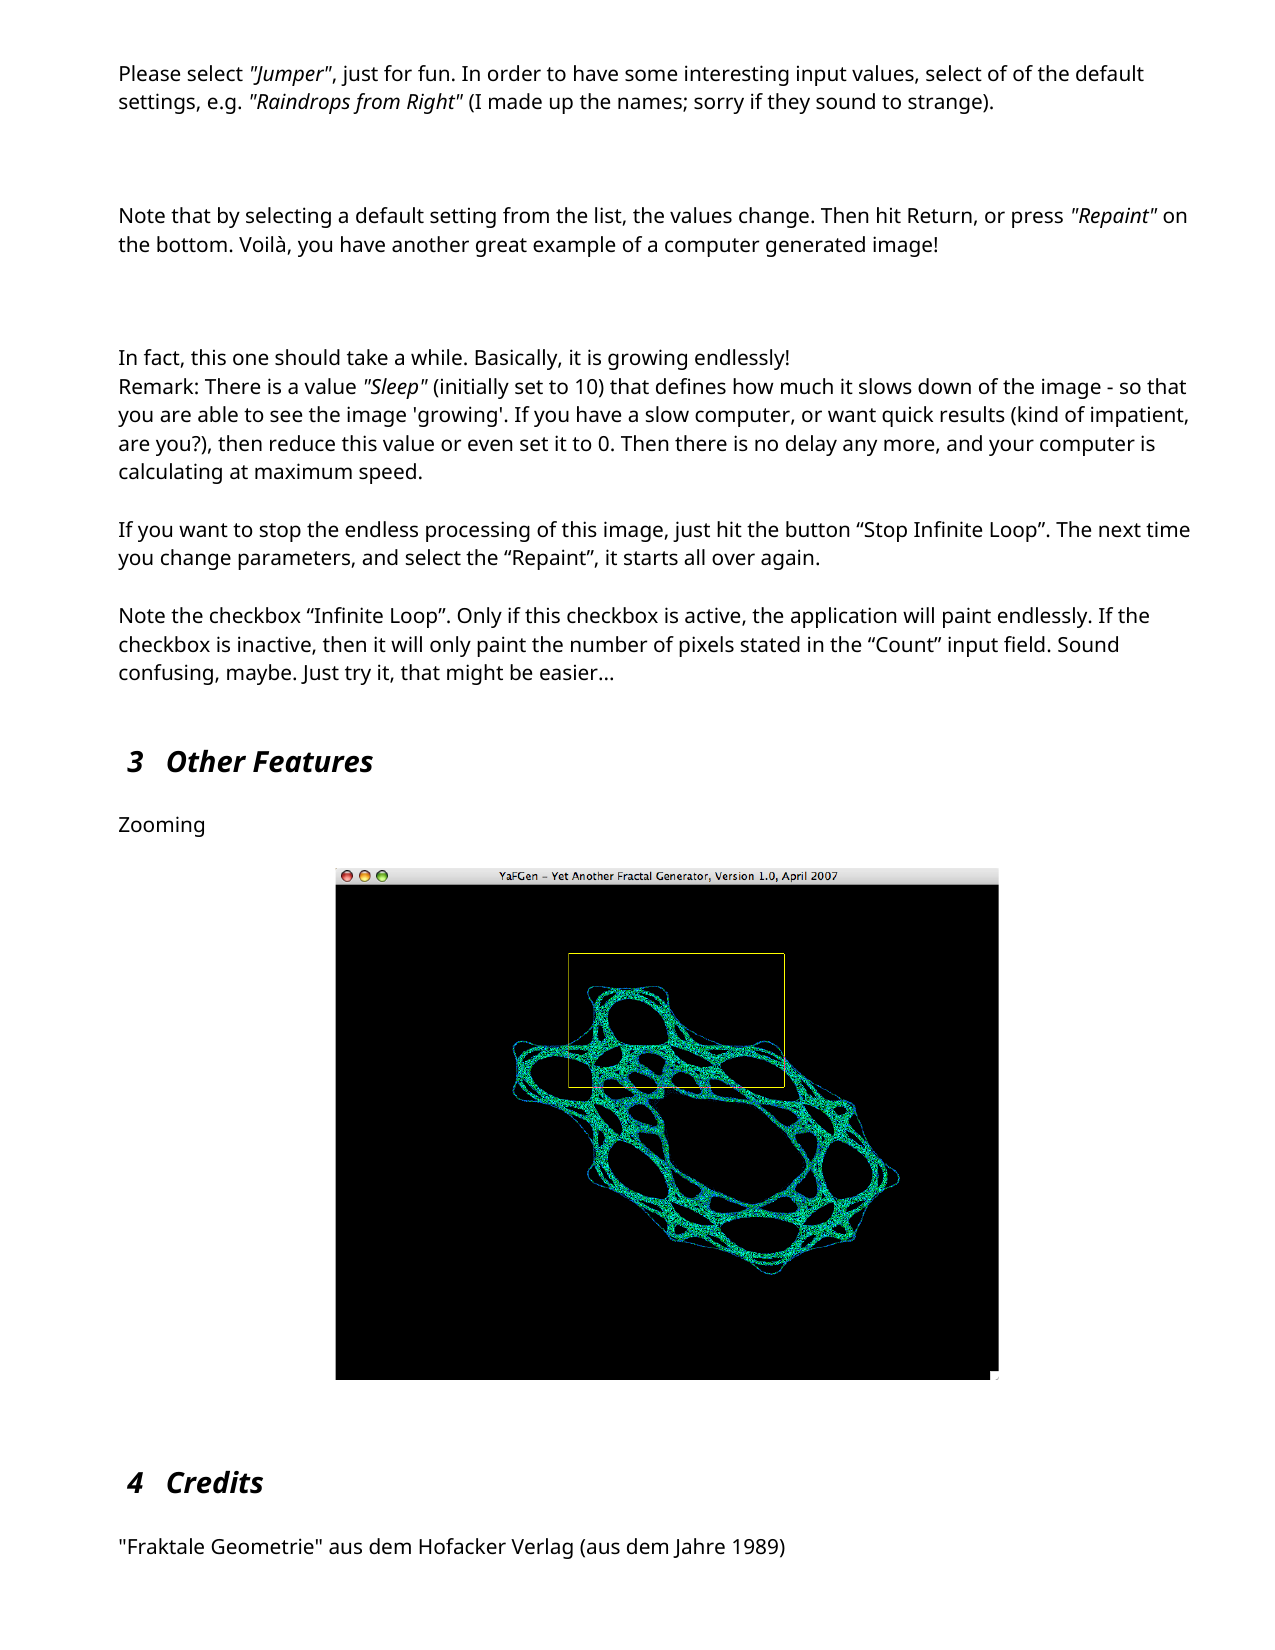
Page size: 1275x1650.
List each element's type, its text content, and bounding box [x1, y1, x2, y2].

text Note the checkbox “Infinite Loop”. Only if this checkbox is active, the application will paint endlessly. If the checkbox is inactive, then it will only paint the number of pixels stated in the “Count” input field. Sound confusing, maybe. Just try it, that might be easier... [118, 601, 1216, 687]
subtitle Other Features [127, 741, 1207, 781]
text Zooming [118, 810, 1216, 839]
picture [335, 868, 999, 1380]
subtitle Credits [127, 1463, 1207, 1502]
text If you want to stop the endless processing of this image, just hit the button “Stop Infinite Loop”. The next time you change parameters, and select the “Repaint”, it starts all over again. [118, 515, 1216, 572]
text Please select "Jumper", just for fun. In order to have some interesting input values, select of of the default settings, e.g. "Raindrops from Right" (I made up the names; sorry if they sound to strange). Note that by selecting a default setting from the list, the values change. Then hit Return, or press "Repaint" on the bottom. Voilà, you have another great example of a computer generated image! In fact, this one should take a while. Basically, it is growing endlessly! Remark: There is a value "Sleep" (initially set to 10) that defines how much it slows down of the image - so that you are able to see the image 'growing'. If you have a slow computer, or want quick results (kind of impatient, are you?), then reduce this value or even set it to 0. Then there is no delay any more, and your computer is calculating at maximum speed. [118, 59, 1216, 486]
text "Fraktale Geometrie" aus dem Hofacker Verlag (aus dem Jahre 1989) [118, 1532, 1216, 1560]
